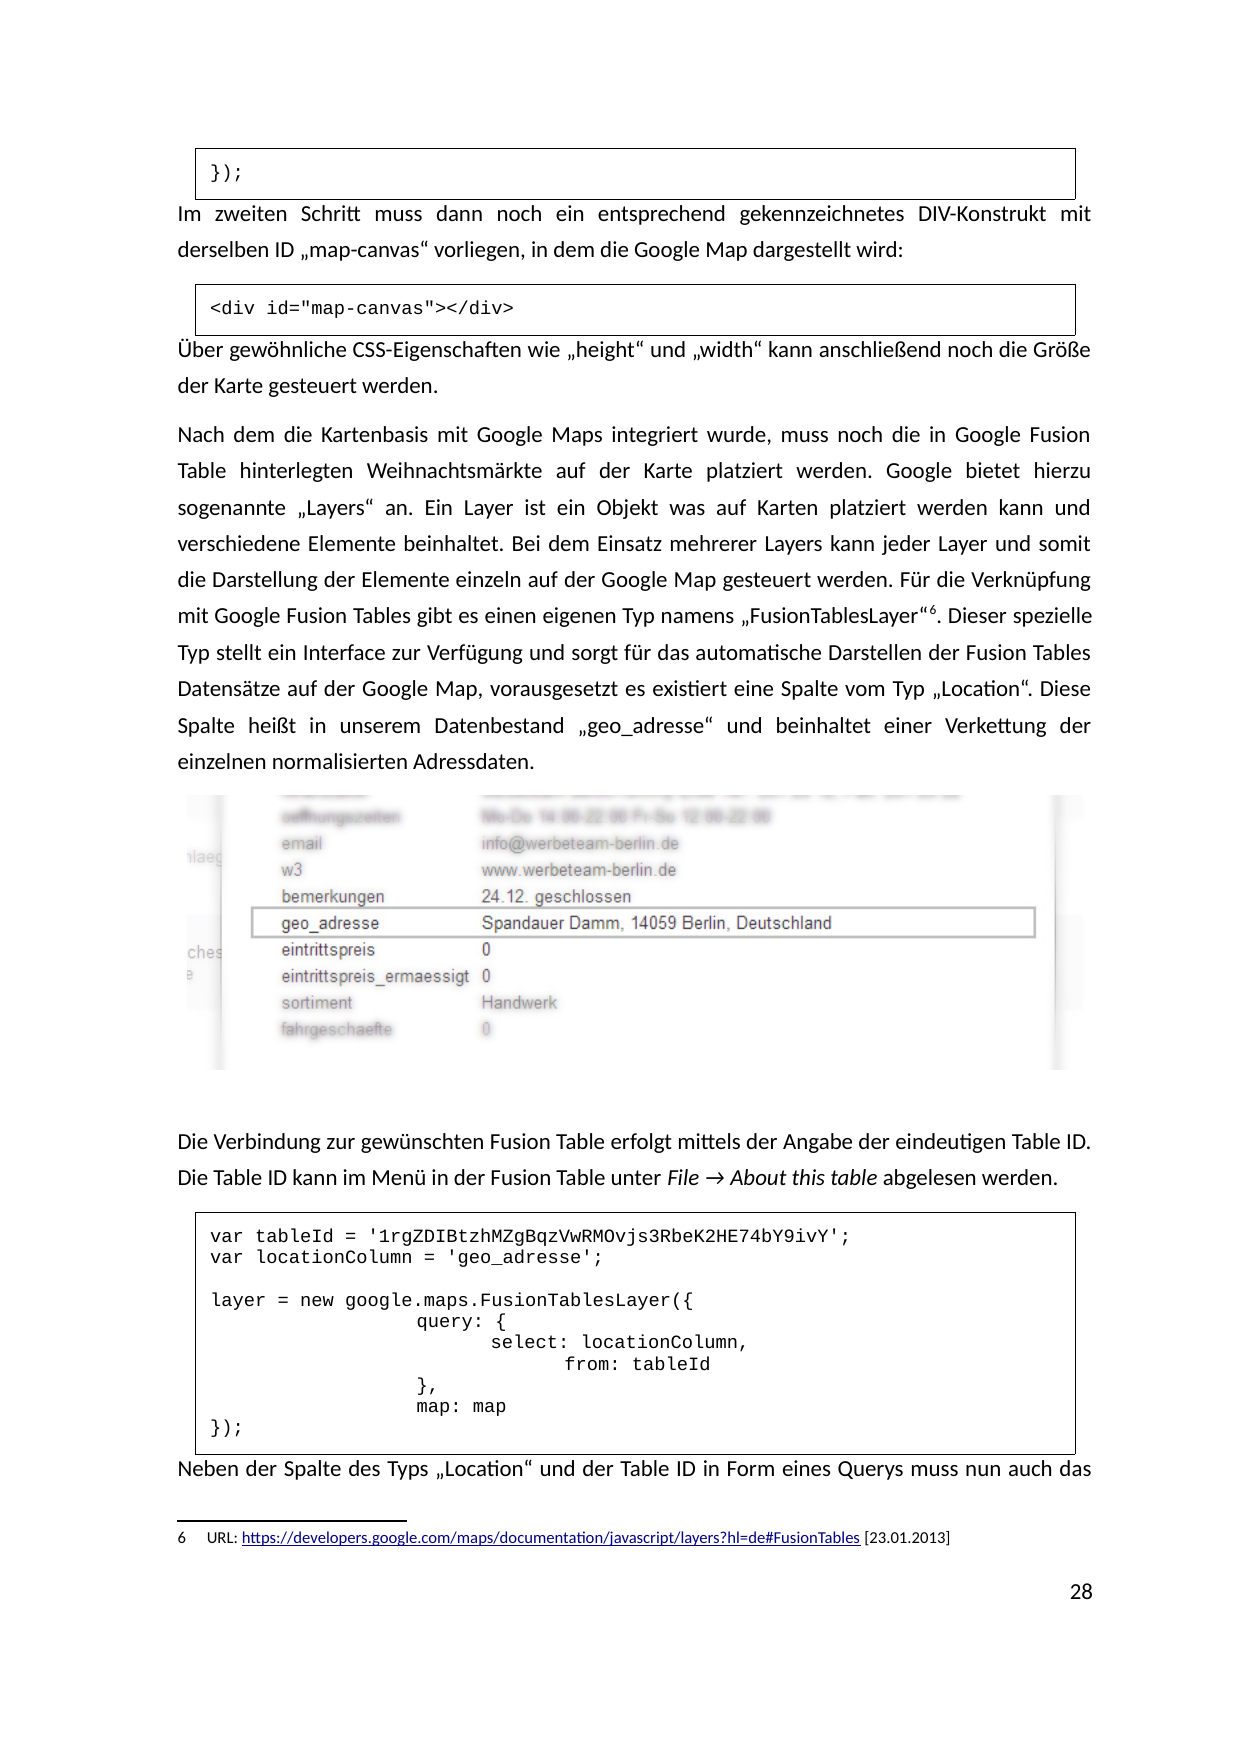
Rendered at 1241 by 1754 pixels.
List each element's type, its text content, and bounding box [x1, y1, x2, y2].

text from: tableId [196, 1339, 1075, 1361]
text Nach dem die Kartenbasis mit Google Maps integriert wurde, muss noch die in Google Fusion Table hinterlegten Weihnachtsmärkte auf der Karte platziert werden. Google bietet hierzu sogenannte „Layers“ an. Ein Layer ist ein Objekt was auf Karten platziert werden kann und verschiedene Elemente beinhaltet. Bei dem Einsatz mehrerer Layers kann jeder Layer und somit die Darstellung der Elemente einzeln auf der Google Map gesteuert werden. Für die Verknüpfung mit Google Fusion Tables gibt es einen eigenen Typ namens „FusionTablesLayer“. Dieser spezielle Typ stellt ein Interface zur Verfügung und sorgt für das automatische Darstellen der Fusion Tables Datensätze auf der Google Map, vorausgesetzt es existiert eine Spalte vom Typ „Location“. Diese Spalte heißt in unserem Datenbestand „geo_adresse“ und beinhaltet einer Verkettung der einzelnen normalisierten Adressdaten. [177, 420, 1093, 775]
text layer = new google.maps.FusionTablesLayer({ [196, 1276, 1075, 1297]
text query: { [196, 1297, 1075, 1318]
text map: map [196, 1382, 1075, 1403]
text var locationColumn = 'geo_adresse'; [196, 1233, 1075, 1269]
text <div id="map-canvas"></div> [196, 285, 1075, 335]
picture [186, 795, 1083, 1070]
text }); [196, 149, 1075, 199]
text }, [196, 1361, 1075, 1382]
text Über gewöhnliche CSS-Eigenschaften wie „height“ und „width“ kann anschließend noch die Größe der Karte gesteuert werden. [177, 335, 1093, 399]
text URL: https://developers.google.com/maps/documentation/javascript/layers?hl=de#FusionTables [23.01.2013] [177, 1527, 1093, 1547]
text Neben der Spalte des Typs „Location“ und der Table ID in Form eines Querys muss nun auch das [177, 1454, 1093, 1482]
text }); [196, 1403, 1075, 1454]
text Die Verbindung zur gewünschten Fusion Table erfolgt mittels der Angabe der eindeutigen Table ID. Die Table ID kann im Menü in der Fusion Table unter File → About this table abgelesen werden. [177, 1127, 1093, 1191]
text }, [589, 1361, 594, 1369]
text Im zweiten Schritt muss dann noch ein entsprechend gekennzeichnetes DIV-Konstrukt mit derselben ID „map-canvas“ vorliegen, in dem die Google Map dargestellt wird: [177, 199, 1093, 263]
text var tableId = '1rgZDIBtzhMZgBqzVwRMOvjs3RbeK2HE74bY9ivY'; [196, 1213, 1075, 1233]
text select: locationColumn, [196, 1318, 1075, 1339]
